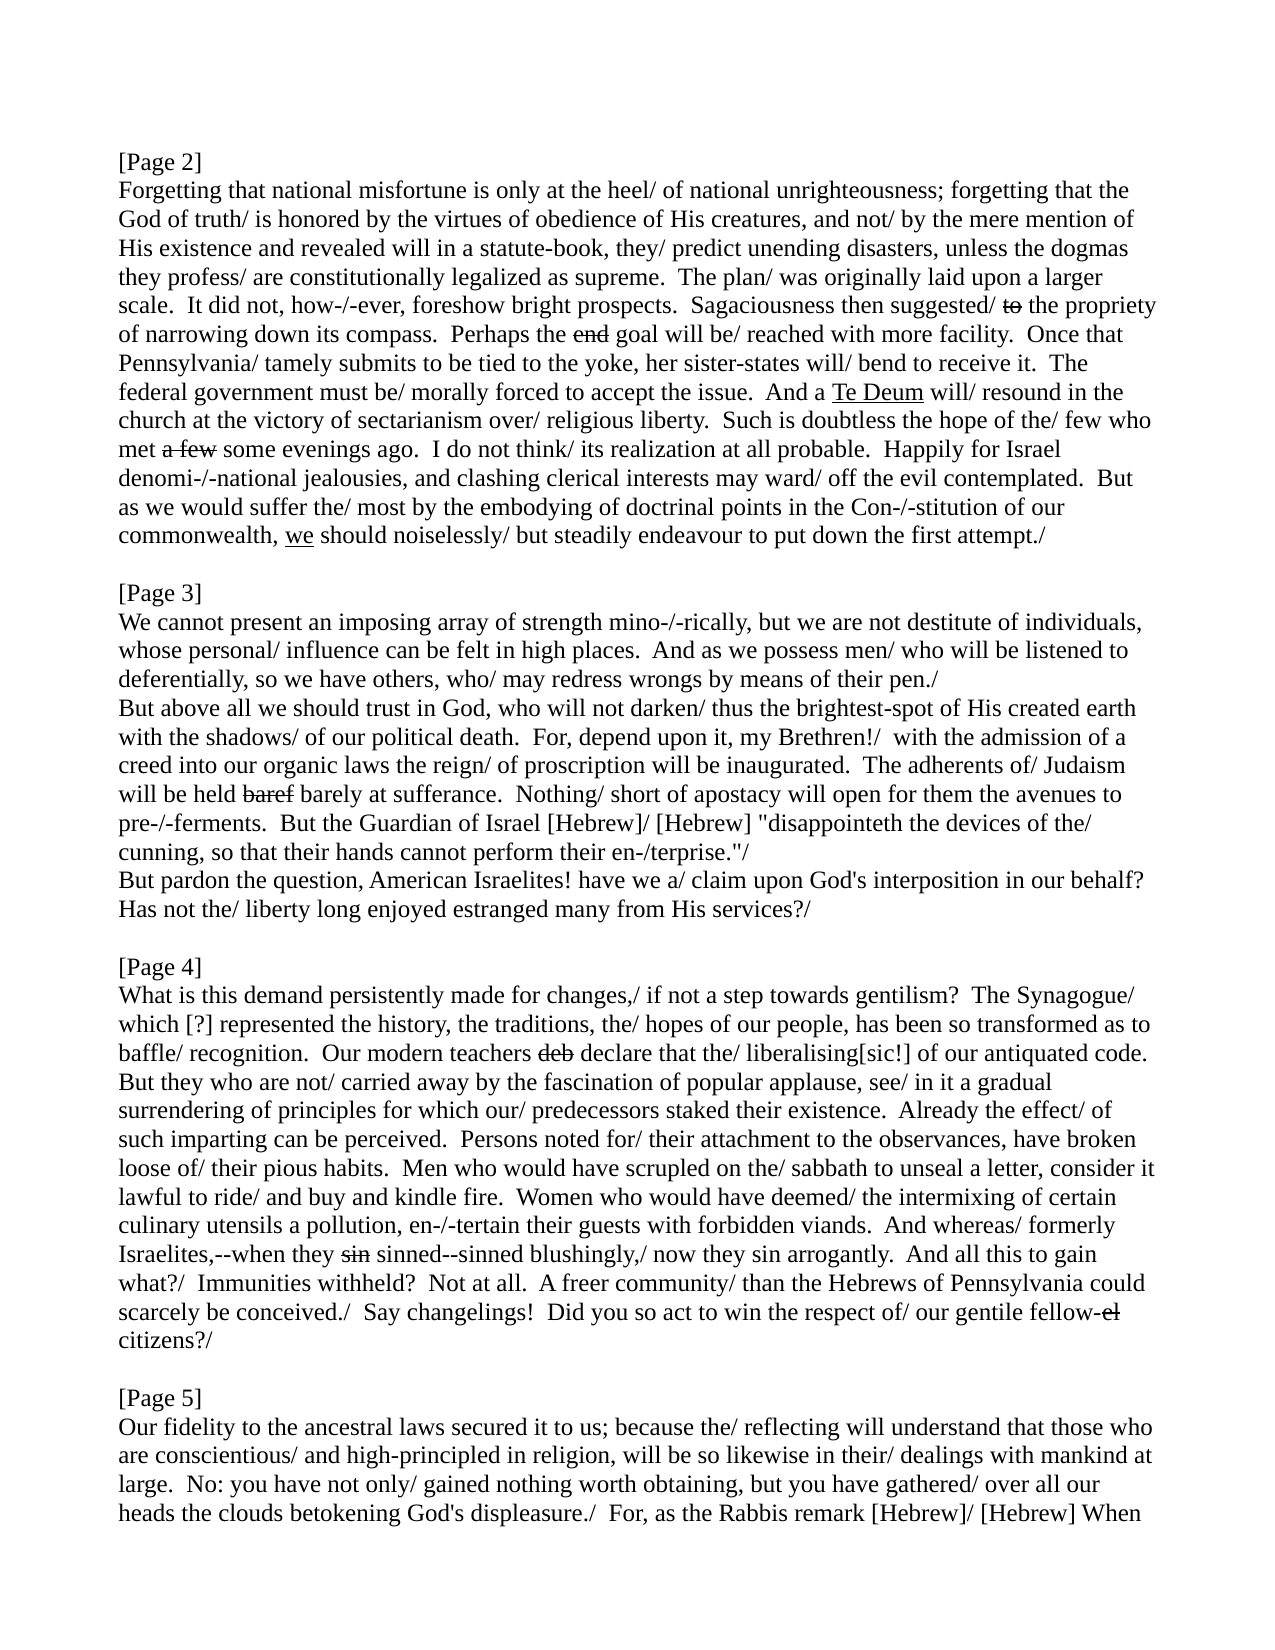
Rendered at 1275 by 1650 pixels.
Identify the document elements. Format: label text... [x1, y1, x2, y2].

text But above all we should trust in God, who will not darken/ thus the brightest-spot of His created earth with the shadows/ of our political death. For, depend upon it, my Brethren!/ with the admission of a creed into our organic laws the reign/ of proscription will be inaugurated. The adherents of/ Judaism will be held baref barely at sufferance. Nothing/ short of apostacy will open for them the avenues to pre-/-ferments. But the Guardian of Israel [Hebrew]/ [Hebrew] "disappointeth the devices of the/ cunning, so that their hands cannot perform their en-/terprise."/ [118, 693, 1157, 866]
text [Page 4] [118, 952, 1157, 981]
text We cannot present an imposing array of strength mino-/-rically, but we are not destitute of individuals, whose personal/ influence can be felt in high places. And as we possess men/ who will be listened to deferentially, so we have others, who/ may redress wrongs by means of their pen./ [118, 607, 1157, 693]
text [Page 2] [118, 147, 1157, 176]
text But pardon the question, American Israelites! have we a/ claim upon God's interposition in our behalf? Has not the/ liberty long enjoyed estranged many from His services?/ [118, 866, 1157, 923]
text [Page 3] [118, 578, 1157, 607]
text Our fidelity to the ancestral laws secured it to us; because the/ reflecting will understand that those who are conscientious/ and high-principled in religion, will be so likewise in their/ dealings with mankind at large. No: you have not only/ gained nothing worth obtaining, but you have gathered/ over all our heads the clouds betokening God's displeasure./ For, as the Rabbis remark [Hebrew]/ [Hebrew] When [118, 1412, 1157, 1527]
text What is this demand persistently made for changes,/ if not a step towards gentilism? The Synagogue/ which [?] represented the history, the traditions, the/ hopes of our people, has been so transformed as to baffle/ recognition. Our modern teachers deb declare that the/ liberalising[sic!] of our antiquated code. But they who are not/ carried away by the fascination of popular applause, see/ in it a gradual surrendering of principles for which our/ predecessors staked their existence. Already the effect/ of such imparting can be perceived. Persons noted for/ their attachment to the observances, have broken loose of/ their pious habits. Men who would have scrupled on the/ sabbath to unseal a letter, consider it lawful to ride/ and buy and kindle fire. Women who would have deemed/ the intermixing of certain culinary utensils a pollution, en-/-tertain their guests with forbidden viands. And whereas/ formerly Israelites,--when they sin sinned--sinned blushingly,/ now they sin arrogantly. And all this to gain what?/ Immunities withheld? Not at all. A freer community/ than the Hebrews of Pennsylvania could scarcely be conceived./ Say changelings! Did you so act to win the respect of/ our gentile fellow-el citizens?/ [118, 981, 1157, 1354]
text Forgetting that national misfortune is only at the heel/ of national unrighteousness; forgetting that the God of truth/ is honored by the virtues of obedience of His creatures, and not/ by the mere mention of His existence and revealed will in a statute-book, they/ predict unending disasters, unless the dogmas they profess/ are constitutionally legalized as supreme. The plan/ was originally laid upon a larger scale. It did not, how-/-ever, foreshow bright prospects. Sagaciousness then suggested/ to the propriety of narrowing down its compass. Perhaps the end goal will be/ reached with more facility. Once that Pennsylvania/ tamely submits to be tied to the yoke, her sister-states will/ bend to receive it. The federal government must be/ morally forced to accept the issue. And a Te Deum will/ resound in the church at the victory of sectarianism over/ religious liberty. Such is doubtless the hope of the/ few who met a few some evenings ago. I do not think/ its realization at all probable. Happily for Israel denomi-/-national jealousies, and clashing clerical interests may ward/ off the evil contemplated. But as we would suffer the/ most by the embodying of doctrinal points in the Con-/-stitution of our commonwealth, we should noiselessly/ but steadily endeavour to put down the first attempt./ [118, 176, 1157, 549]
text [Page 5] [118, 1383, 1157, 1412]
